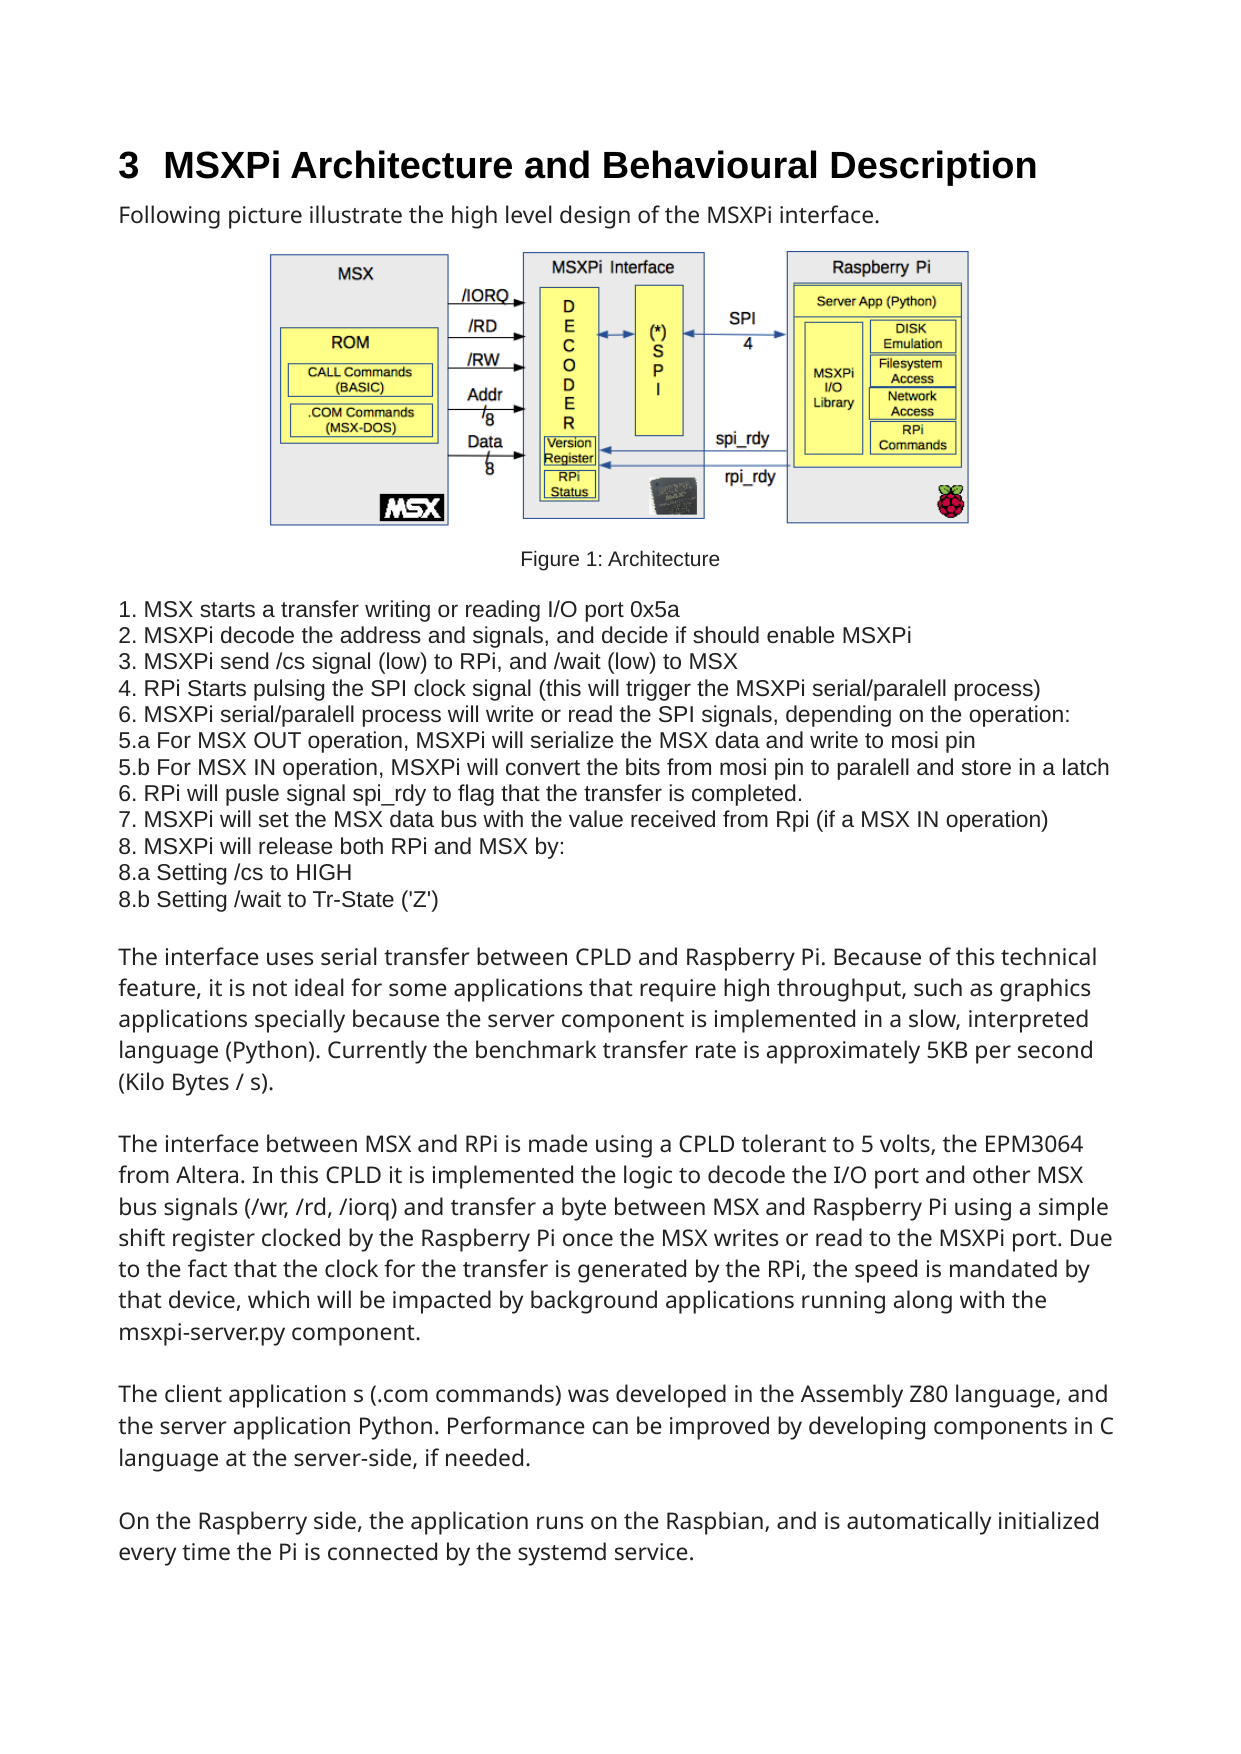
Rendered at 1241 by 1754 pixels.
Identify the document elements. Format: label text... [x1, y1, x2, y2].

text The client application s (.com commands) was developed in the Assembly Z80 language, and the server application Python. Performance can be improved by developing components in C language at the server-side, if needed. [118, 1378, 1122, 1473]
picture [269, 251, 972, 531]
text 8. MSXPi will release both RPi and MSX by: [118, 833, 1122, 859]
subtitle MSXPi Architecture and Behavioural Description [118, 143, 1122, 187]
text The interface between MSX and RPi is made using a CPLD tolerant to 5 volts, the EPM3064 from Altera. In this CPLD it is implemented the logic to decode the I/O port and other MSX bus signals (/wr, /rd, /iorq) and transfer a byte between MSX and Raspberry Pi using a simple shift register clocked by the Raspberry Pi once the MSX writes or read to the MSXPi port. Due to the fact that the clock for the transfer is generated by the RPi, the speed is mandated by that device, which will be impacted by background applications running along with the msxpi-server.py component. [118, 1128, 1122, 1347]
text On the Raspberry side, the application runs on the Raspbian, and is automatically initialized every time the Pi is connected by the systemd service. [118, 1504, 1122, 1567]
text 7. MSXPi will set the MSX data bus with the value received from Rpi (if a MSX IN operation) [118, 806, 1122, 833]
text 1. MSX starts a transfer writing or reading I/O port 0x5a [118, 596, 1122, 622]
text The interface uses serial transfer between CPLD and Raspberry Pi. Because of this technical feature, it is not ideal for some applications that require high throughput, such as graphics applications specially because the server component is implemented in a slow, interpreted language (Python). Currently the benchmark transfer rate is approximately 5KB per second (Kilo Bytes / s). [118, 912, 1122, 1097]
text Following picture illustrate the high level design of the MSXPi interface. [118, 199, 1122, 231]
text 8.b Setting /wait to Tr-State ('Z') [118, 886, 1122, 912]
text 6. MSXPi serial/paralell process will write or read the SPI signals, depending on the operation: [118, 701, 1122, 727]
text 5.b For MSX IN operation, MSXPi will convert the bits from mosi pin to paralell and store in a latch [118, 754, 1122, 780]
text Figure 1: Architecture [118, 547, 1122, 571]
text 8.a Setting /cs to HIGH [118, 859, 1122, 886]
text 6. RPi will pusle signal spi_rdy to flag that the transfer is completed. [118, 780, 1122, 806]
text 3. MSXPi send /cs signal (low) to RPi, and /wait (low) to MSX [118, 648, 1122, 675]
text 2. MSXPi decode the address and signals, and decide if should enable MSXPi [118, 622, 1122, 648]
text 4. RPi Starts pulsing the SPI clock signal (this will trigger the MSXPi serial/paralell process) [118, 675, 1122, 701]
text 5.a For MSX OUT operation, MSXPi will serialize the MSX data and write to mosi pin [118, 727, 1122, 754]
